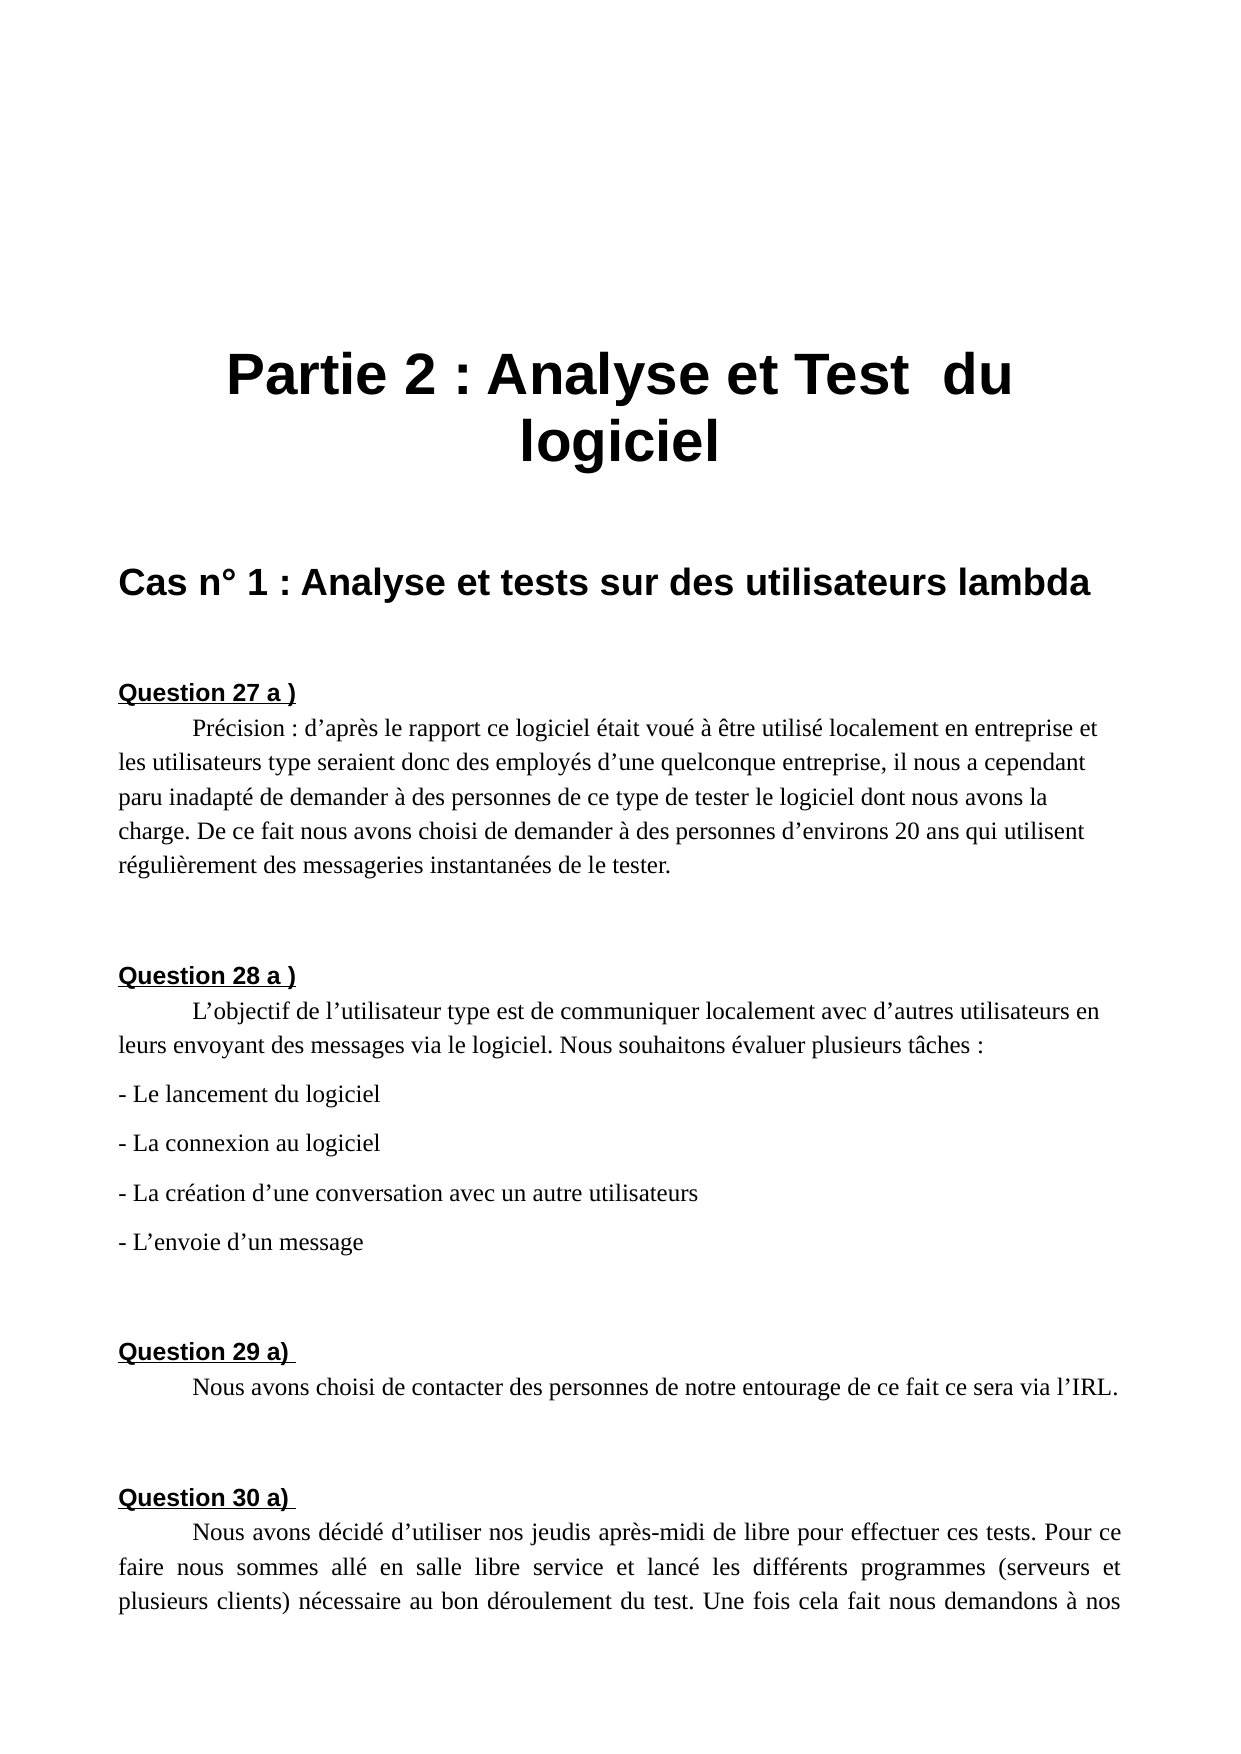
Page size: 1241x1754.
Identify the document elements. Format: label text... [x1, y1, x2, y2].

subtitle Question 29 a) [118, 1337, 1122, 1366]
subtitle Question 30 a) [118, 1483, 1122, 1511]
text - Le lancement du logiciel [118, 1079, 1122, 1108]
text Nous avons décidé d’utiliser nos jeudis après-midi de libre pour effectuer ces tests. Pour ce faire nous sommes allé en salle libre service et lancé les différents programmes (serveurs et plusieurs clients) nécessaire au bon déroulement du test. Une fois cela fait nous demandons à nos [118, 1517, 1122, 1615]
subtitle Question 28 a ) [118, 961, 1122, 990]
text Précision : d’après le rapport ce logiciel était voué à être utilisé localement en entreprise et les utilisateurs type seraient donc des employés d’une quelconque entreprise, il nous a cependant paru inadapté de demander à des personnes de ce type de tester le logiciel dont nous avons la charge. De ce fait nous avons choisi de demander à des personnes d’environs 20 ans qui utilisent régulièrement des messageries instantanées de le tester. [118, 713, 1122, 879]
text L’objectif de l’utilisateur type est de communiquer localement avec d’autres utilisateurs en leurs envoyant des messages via le logiciel. Nous souhaitons évaluer plusieurs tâches : [118, 996, 1122, 1059]
title Partie 2 : Analyse et Test du logiciel [118, 339, 1122, 473]
text - La création d’une conversation avec un autre utilisateurs [118, 1178, 1122, 1206]
text - L’envoie d’un message [118, 1227, 1122, 1255]
subtitle Question 27 a ) [118, 678, 1122, 706]
text - La connexion au logiciel [118, 1128, 1122, 1157]
subtitle Cas n° 1 : Analyse et tests sur des utilisateurs lambda [118, 560, 1122, 604]
text Nous avons choisi de contacter des personnes de notre entourage de ce fait ce sera via l’IRL. [118, 1372, 1122, 1401]
